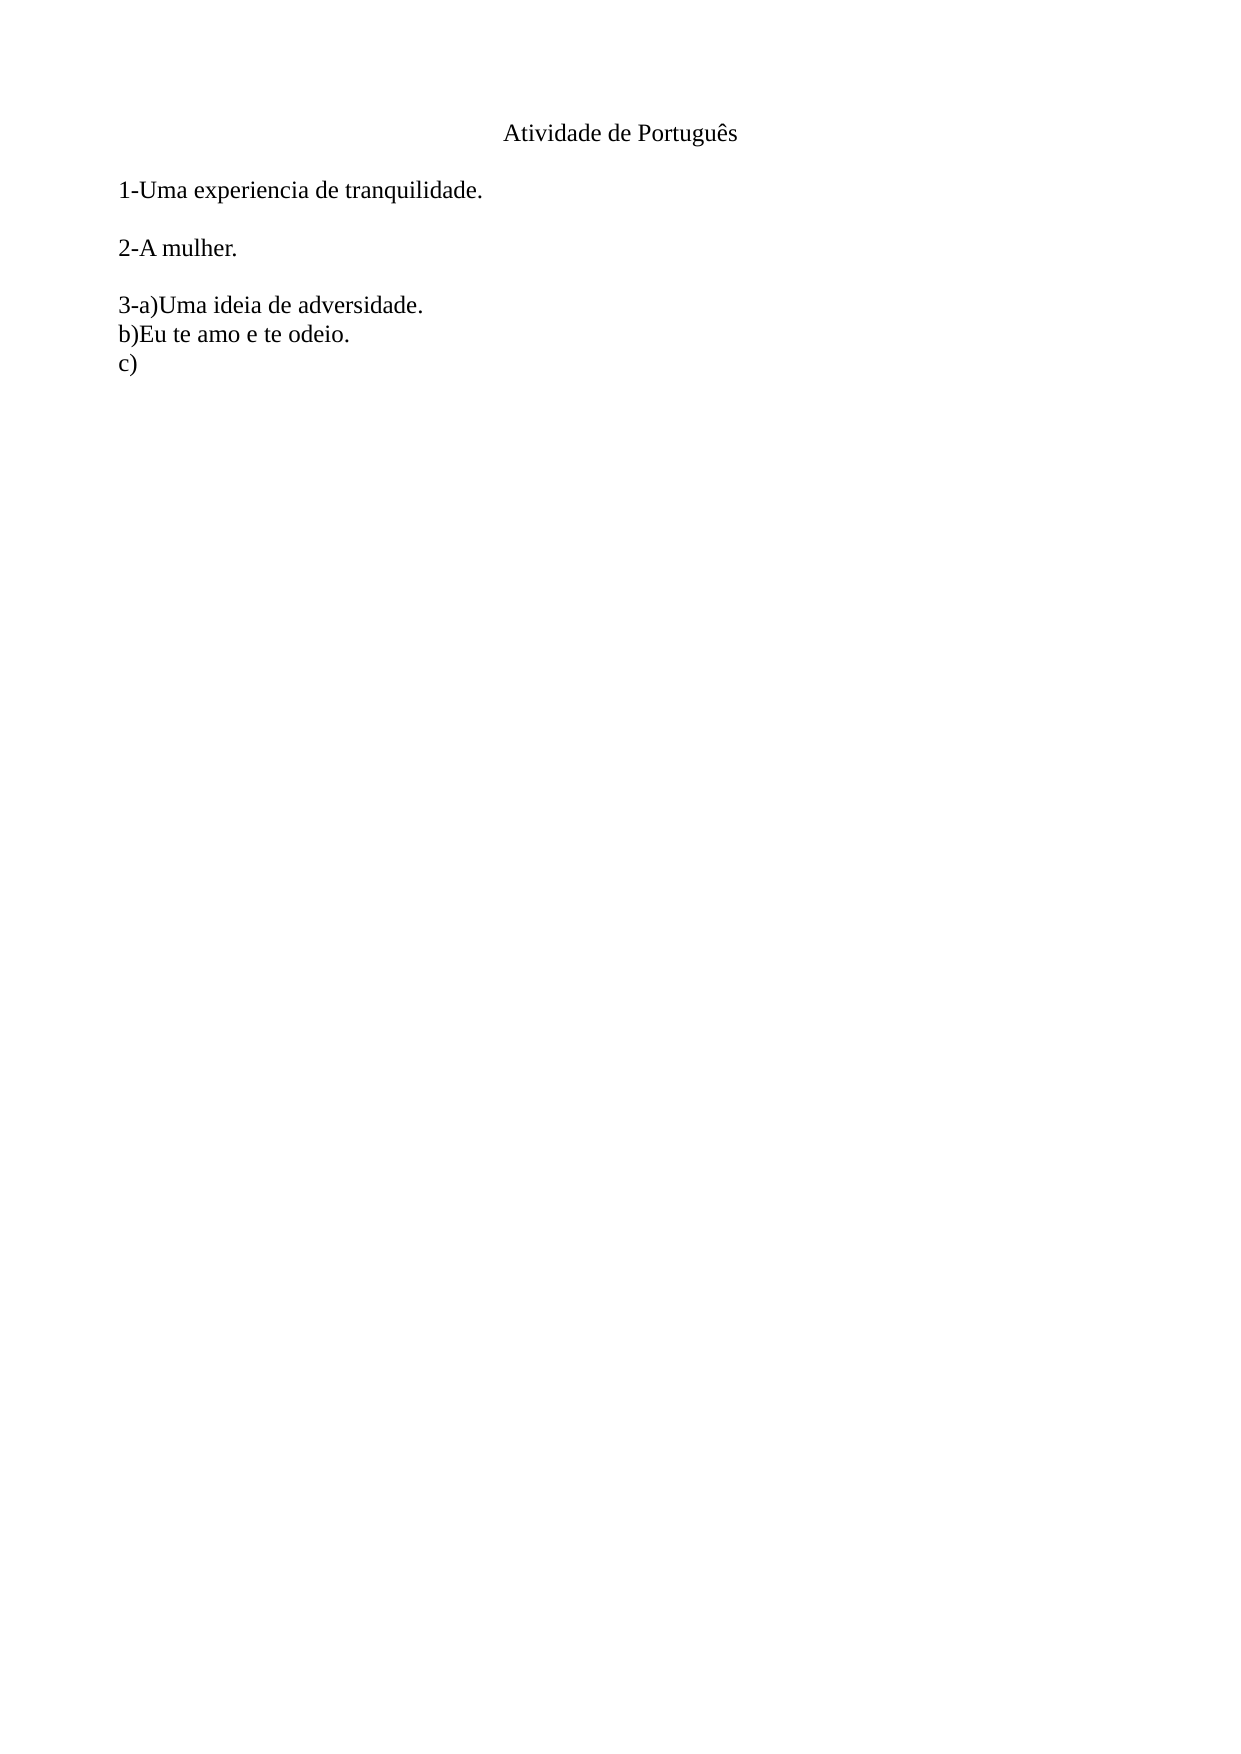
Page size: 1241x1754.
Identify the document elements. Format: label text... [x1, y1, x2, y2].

text b)Eu te amo e te odeio. [118, 319, 1122, 348]
text 3-a)Uma ideia de adversidade. [118, 291, 1122, 319]
text c) [118, 348, 1122, 377]
text 2-A mulher. [118, 233, 1122, 262]
text 1-Uma experiencia de tranquilidade. [118, 176, 1122, 204]
text Atividade de Português [118, 118, 1122, 147]
